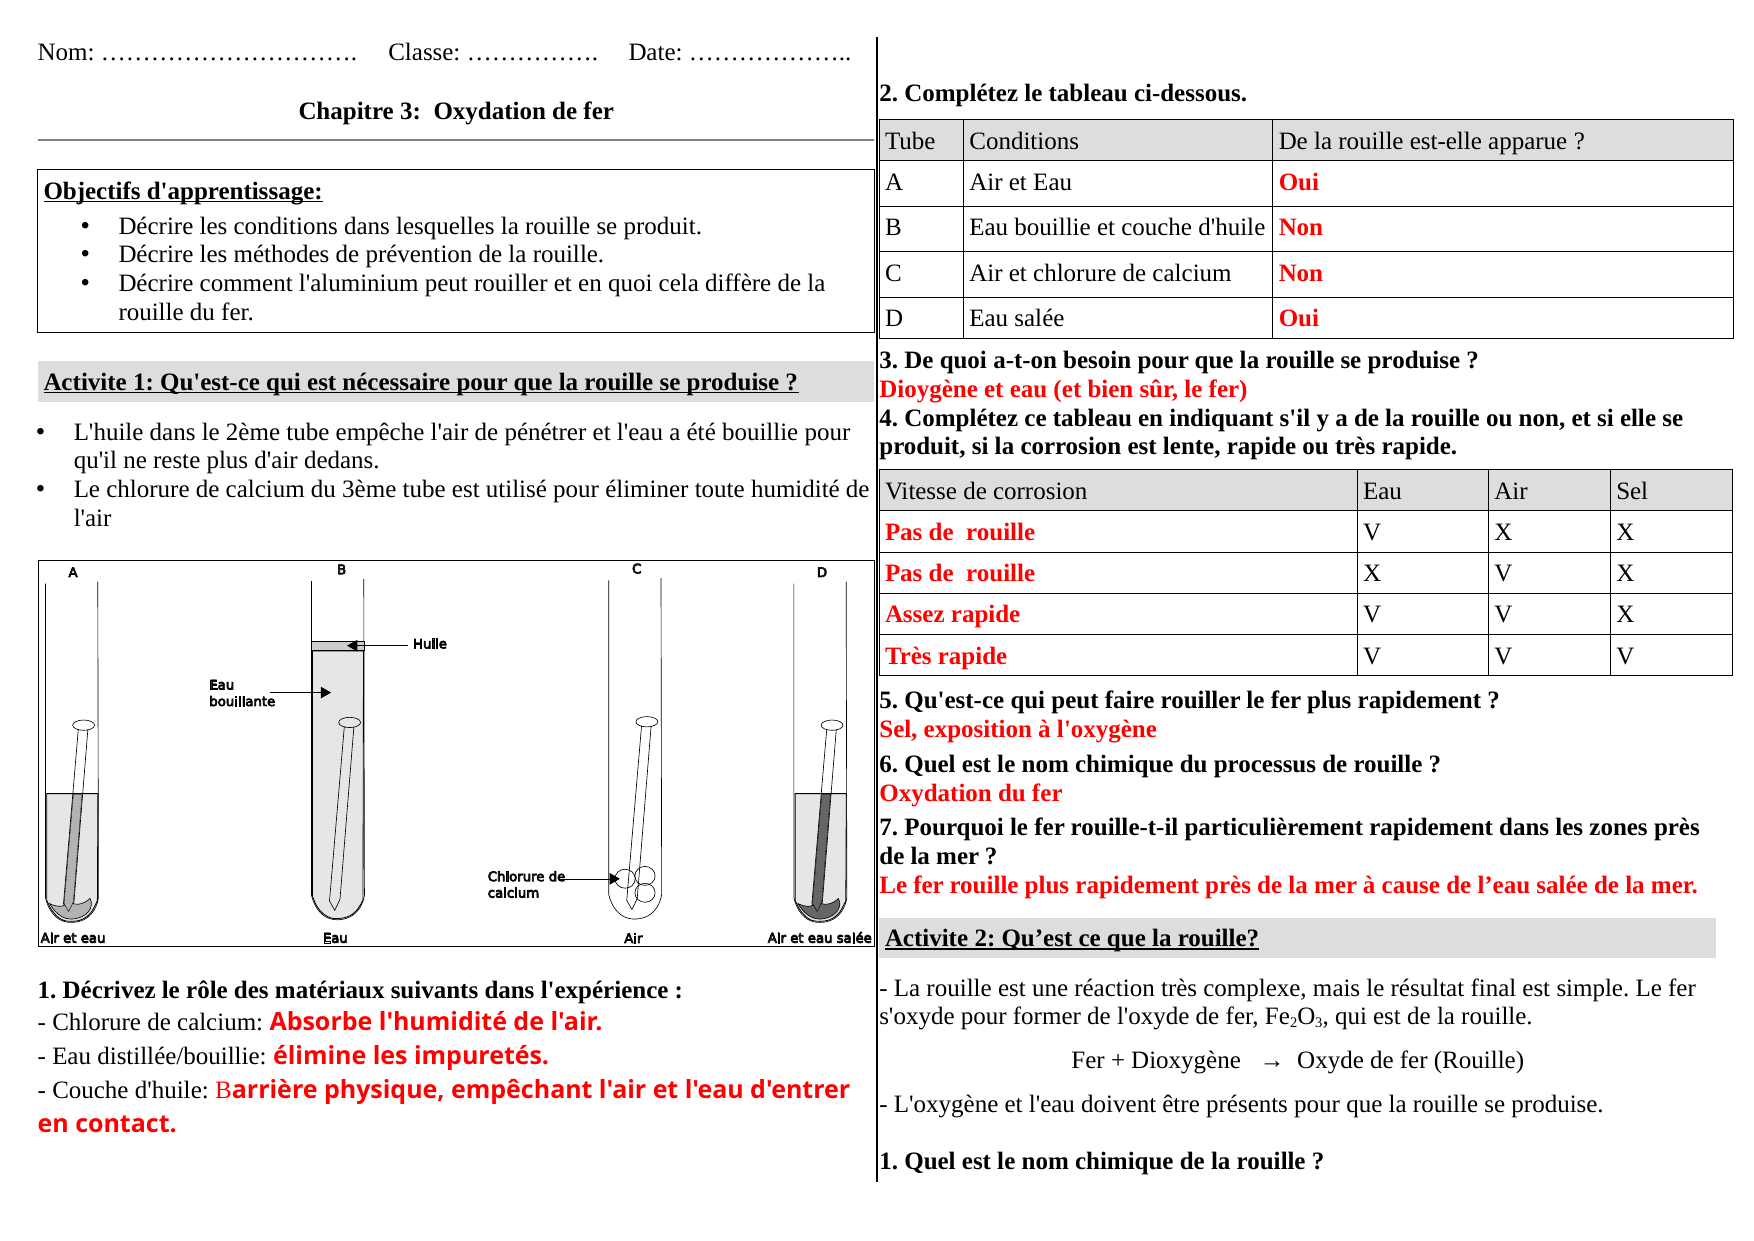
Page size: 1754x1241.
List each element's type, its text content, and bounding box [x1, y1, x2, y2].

table_cell Assez rapide [880, 594, 1357, 634]
text Le fer rouille plus rapidement près de la mer à cause de l’eau salée de la mer. [879, 870, 1716, 899]
table_cell V [1358, 635, 1488, 675]
table_cell X [1611, 553, 1732, 593]
text - L'oxygène et l'eau doivent être présents pour que la rouille se produise. [879, 1089, 1716, 1118]
table_header Sel [1611, 470, 1732, 510]
text 1. Quel est le nom chimique de la rouille ? [879, 1146, 1716, 1175]
table_cell V [1489, 553, 1610, 593]
table_cell X [1358, 553, 1488, 593]
table_header De la rouille est-elle apparue ? [1273, 120, 1733, 160]
text Chapitre 3: Oxydation de fer [37, 96, 874, 125]
table_header Objectifs d'apprentissage: Décrire les conditions dans lesquelles la rouille se produit. Décrire les méthodes de prévention de la rouille. Décrire comment l'aluminium peut rouiller et en quoi cela diffère de la rouille du fer. [38, 170, 874, 332]
text - Chlorure de calcium: Absorbe l'humidité de l'air. [37, 1004, 874, 1038]
text 1. Décrivez le rôle des matériaux suivants dans l'expérience : [37, 975, 874, 1004]
table_header Activite 2: Qu’est ce que la rouille? [879, 918, 1716, 958]
table_cell C [880, 252, 963, 297]
table_cell V [1489, 594, 1610, 634]
text 5. Qu'est-ce qui peut faire rouiller le fer plus rapidement ? [879, 685, 1716, 714]
table_cell V [1358, 511, 1488, 552]
table_cell X [1611, 594, 1732, 634]
table_cell Eau salée [964, 298, 1272, 338]
text 2. Complétez le tableau ci-dessous. [879, 78, 1716, 107]
table_header Eau [1358, 470, 1488, 510]
table_header Vitesse de corrosion [880, 470, 1357, 510]
text Sel, exposition à l'oxygène [879, 714, 1716, 743]
text 4. Complétez ce tableau en indiquant s'il y a de la rouille ou non, et si elle se produit, si la corrosion est lente, rapide ou très rapide. [879, 403, 1716, 460]
table_cell X [1611, 511, 1732, 552]
table_cell V [1611, 635, 1732, 675]
text Dioygène et eau (et bien sûr, le fer) [879, 374, 1716, 403]
text 7. Pourquoi le fer rouille-t-il particulièrement rapidement dans les zones près de la mer ? [879, 812, 1716, 870]
text Nom: …………………………. Classe: ……………. Date: ……………….. [37, 37, 874, 66]
table_cell Air et Eau [964, 161, 1272, 206]
table_cell Très rapide [880, 635, 1357, 675]
text 6. Quel est le nom chimique du processus de rouille ? [879, 749, 1716, 778]
text Oxydation du fer [879, 778, 1716, 806]
text - La rouille est une réaction très complexe, mais le résultat final est simple. Le fer s'oxyde pour former de l'oxyde de fer, Fe2O3, qui est de la rouille. [879, 973, 1716, 1030]
table_cell Oui [1273, 161, 1733, 206]
table_cell Pas de rouille [880, 553, 1357, 593]
table_header Air [1489, 470, 1610, 510]
table_cell Eau bouillie et couche d'huile [964, 207, 1272, 251]
table_header Activite 1: Qu'est-ce qui est nécessaire pour que la rouille se produise ? [38, 361, 874, 402]
table_cell D [880, 298, 963, 338]
table_cell A [880, 161, 963, 206]
table_cell Pas de rouille [880, 511, 1357, 552]
table_cell Air et chlorure de calcium [964, 252, 1272, 297]
table_cell Non [1273, 252, 1733, 297]
table_cell Non [1273, 207, 1733, 251]
text Fer + Dioxygène → Oxyde de fer (Rouille) [879, 1045, 1716, 1074]
table_cell B [880, 207, 963, 251]
text - Eau distillée/bouillie: élimine les impuretés. [37, 1038, 874, 1072]
text - Couche d'huile: Barrière physique, empêchant l'air et l'eau d'entrer en contact. [37, 1072, 874, 1140]
table_header Conditions [964, 120, 1272, 160]
table_header Tube [880, 120, 963, 160]
table_cell V [1489, 635, 1610, 675]
list L'huile dans le 2ème tube empêche l'air de pénétrer et l'eau a été bouillie pour qu'il ne reste plus d'air dedans. [36, 417, 874, 474]
text 3. De quoi a-t-on besoin pour que la rouille se produise ? [879, 345, 1716, 374]
table_cell V [1358, 594, 1488, 634]
table_cell Oui [1273, 298, 1733, 338]
list Le chlorure de calcium du 3ème tube est utilisé pour éliminer toute humidité de l'air [36, 474, 874, 532]
table_cell X [1489, 511, 1610, 552]
